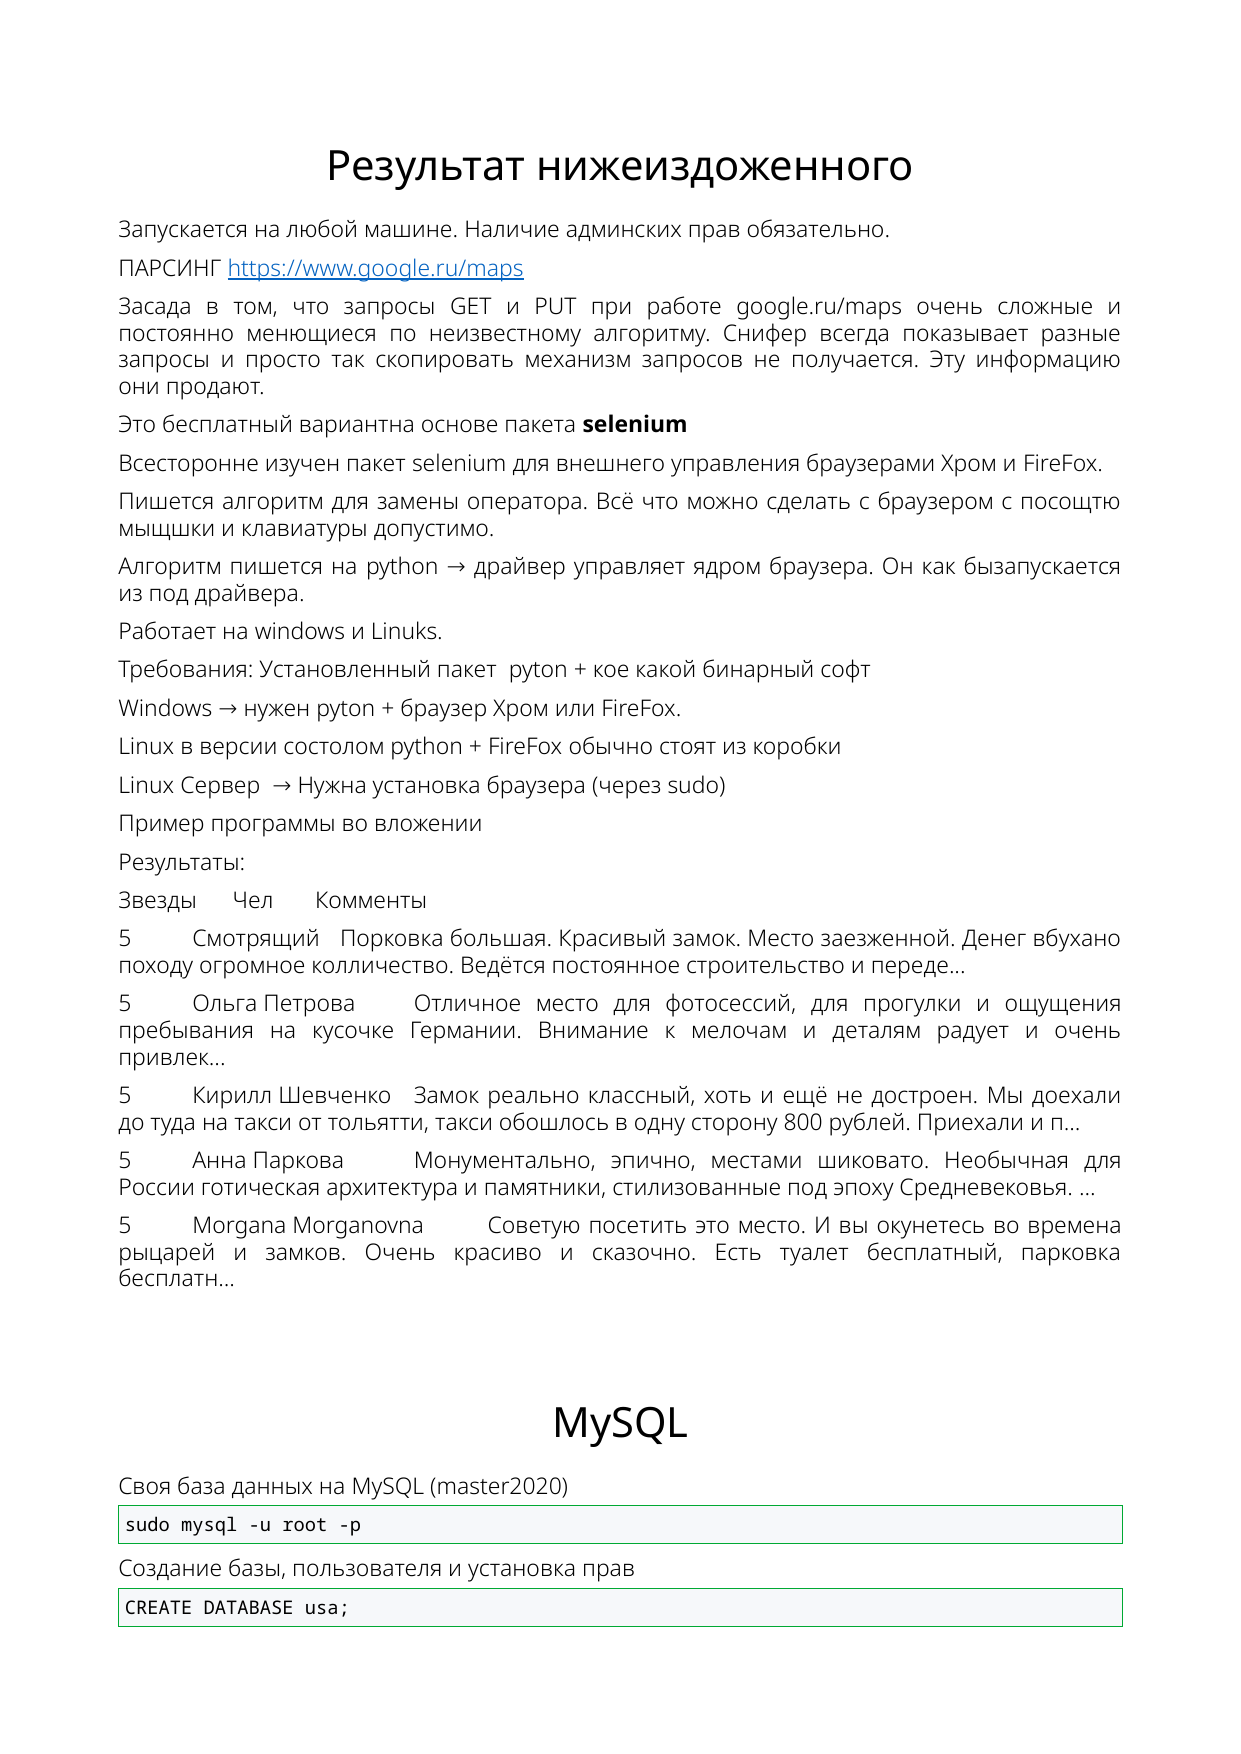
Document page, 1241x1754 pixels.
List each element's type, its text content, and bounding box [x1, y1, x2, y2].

subtitle MySQL [118, 1392, 1122, 1449]
text CREATE DATABASE usa; [119, 1589, 1122, 1626]
text 5 Кирилл Шевченко Замок реально классный, хоть и ещё не достроен. Мы доехали до туда на такси от тольятти, такси обошлось в одну сторону 800 рублей. Приехали и п... [118, 1082, 1122, 1135]
text Своя база данных на MySQL (master2020) [118, 1473, 1122, 1499]
text 5 Morgana Morganovna Советую посетить это место. И вы окунетесь во времена рыцарей и замков. Очень красиво и сказочно. Есть туалет бесплатный, парковка бесплатн... [118, 1212, 1122, 1292]
text Алгоритм пишется на python → драйвер управляет ядром браузера. Он как бызапускается из под драйвера. [118, 553, 1122, 606]
text Windows → нужен pyton + браузер Хром или FireFox. [118, 695, 1122, 722]
text 5 Ольга Петрова Отличное место для фотосессий, для прогулки и ощущения пребывания на кусочке Германии. Внимание к мелочам и деталям радует и очень привлек... [118, 991, 1122, 1070]
text Linux Сервер → Нужна установка браузера (через sudo) [118, 772, 1122, 798]
text Засада в том, что запросы GET и PUT при работе google.ru/maps очень сложные и постоянно менющиеся по неизвестному алгоритму. Снифер всегда показывает разные запросы и просто так скопировать механизм запросов не получается. Эту информацию они продают. [118, 293, 1122, 399]
text sudo mysql -u root -p [119, 1506, 1122, 1543]
text Создание базы, пользователя и установка прав [118, 1556, 1122, 1582]
text Требования: Установленный пакет pyton + кое какой бинарный софт [118, 657, 1122, 683]
text 5 Анна Паркова Монументально, эпично, местами шиковато. Необычная для России готическая архитектура и памятники, стилизованные под эпоху Средневековья. ... [118, 1147, 1122, 1200]
text Запускается на любой машине. Наличие админских прав обязательно. [118, 216, 1122, 243]
text 5 Смотрящий Порковка большая. Красивый замок. Место заезженной. Денег вбухано походу огромное колличество. Ведётся постоянное строительство и переде... [118, 926, 1122, 979]
text Linux в версии состолом python + FireFox обычно стоят из коробки [118, 733, 1122, 760]
text Пишется алгоритм для замены оператора. Всё что можно сделать с браузером с посощтю мыщшки и клавиатуры допустимо. [118, 488, 1122, 541]
subtitle Результат нижеиздоженного [118, 136, 1122, 193]
text Звезды Чел Комменты [118, 887, 1122, 914]
text ПАРСИНГ https://www.google.ru/maps [118, 255, 1122, 281]
text Работает на windows и Linuks. [118, 618, 1122, 645]
text Пример программы во вложении [118, 810, 1122, 837]
text Это бесплатный вариантна основе пакета selenium [118, 411, 1122, 438]
text Всесторонне изучен пакет selenium для внешнего управления браузерами Хром и FireFox. [118, 450, 1122, 476]
text Результаты: [118, 849, 1122, 875]
